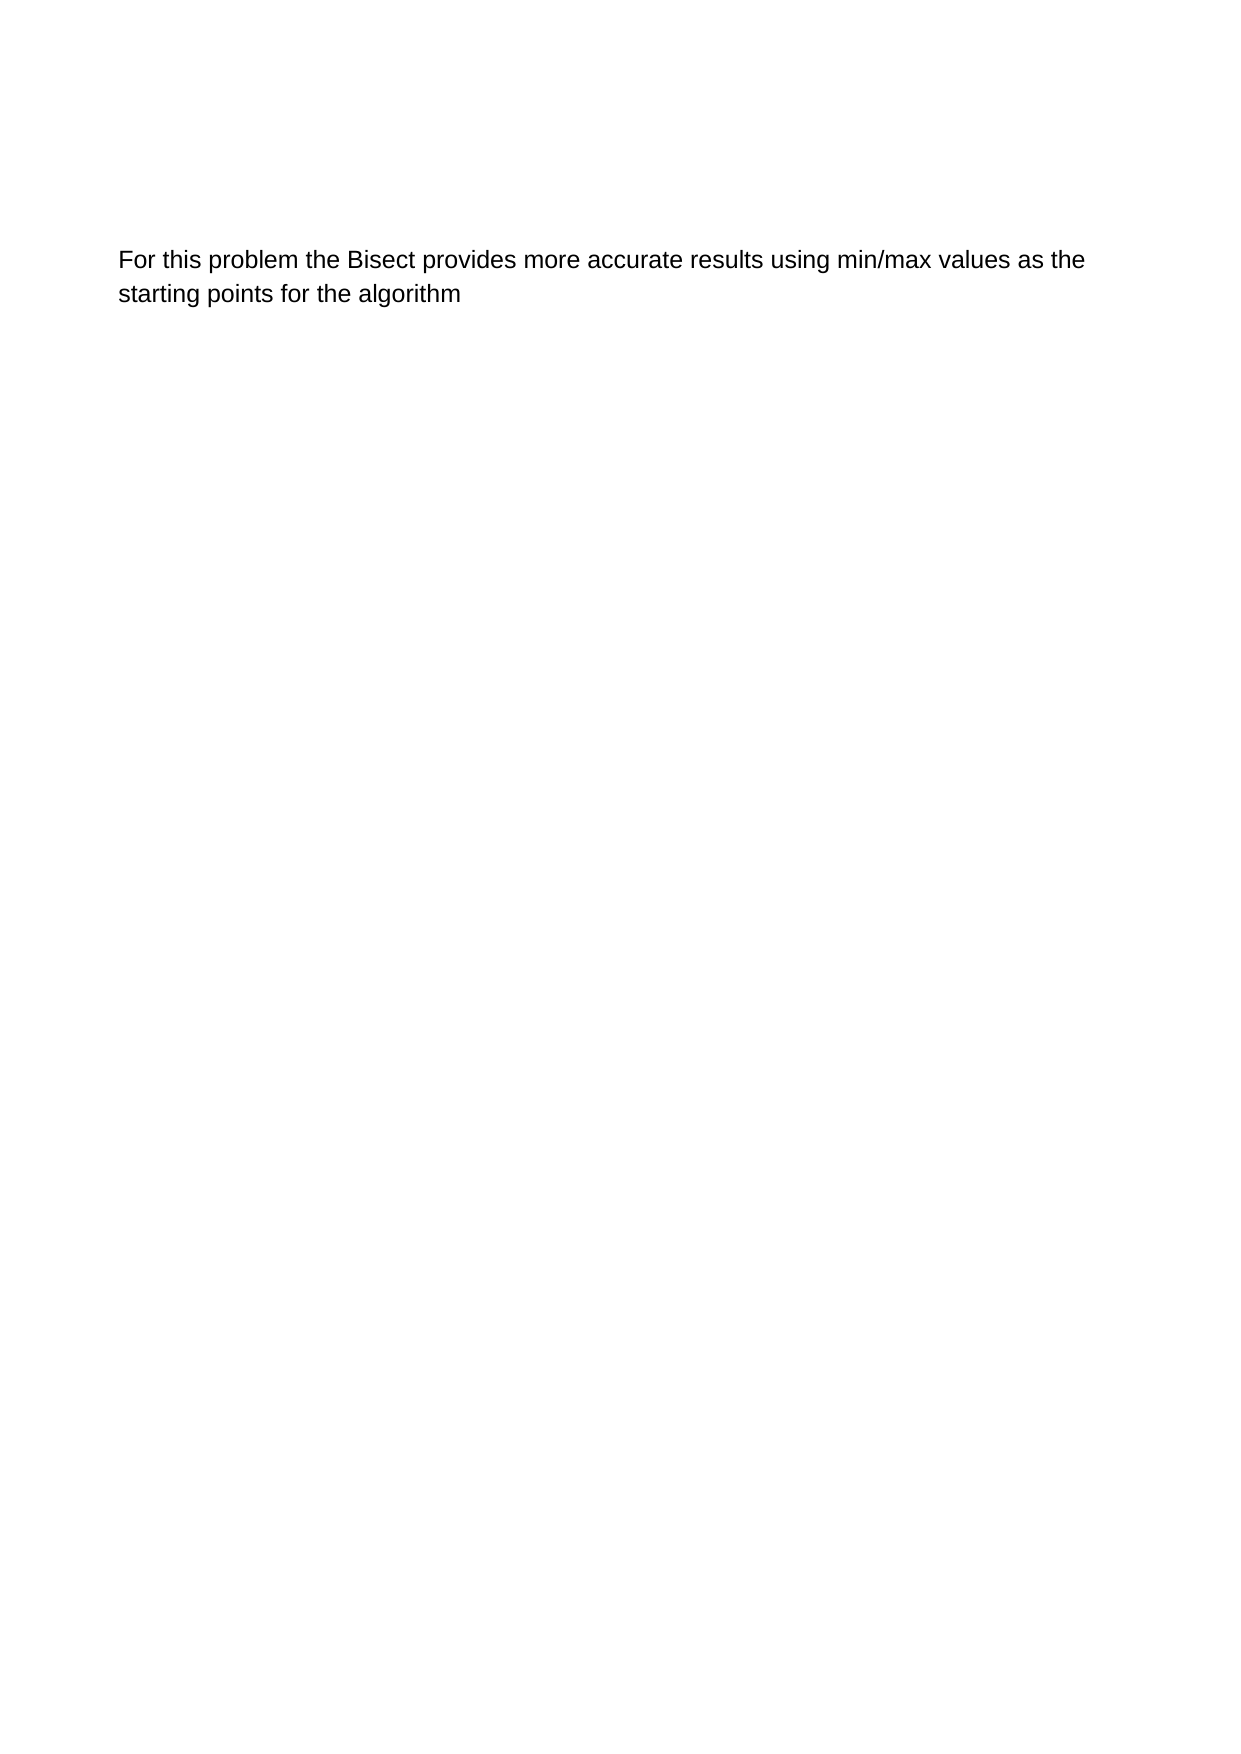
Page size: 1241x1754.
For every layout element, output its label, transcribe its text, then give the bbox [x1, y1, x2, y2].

text For this problem the Bisect provides more accurate results using min/max values as the starting points for the algorithm [118, 245, 1122, 308]
